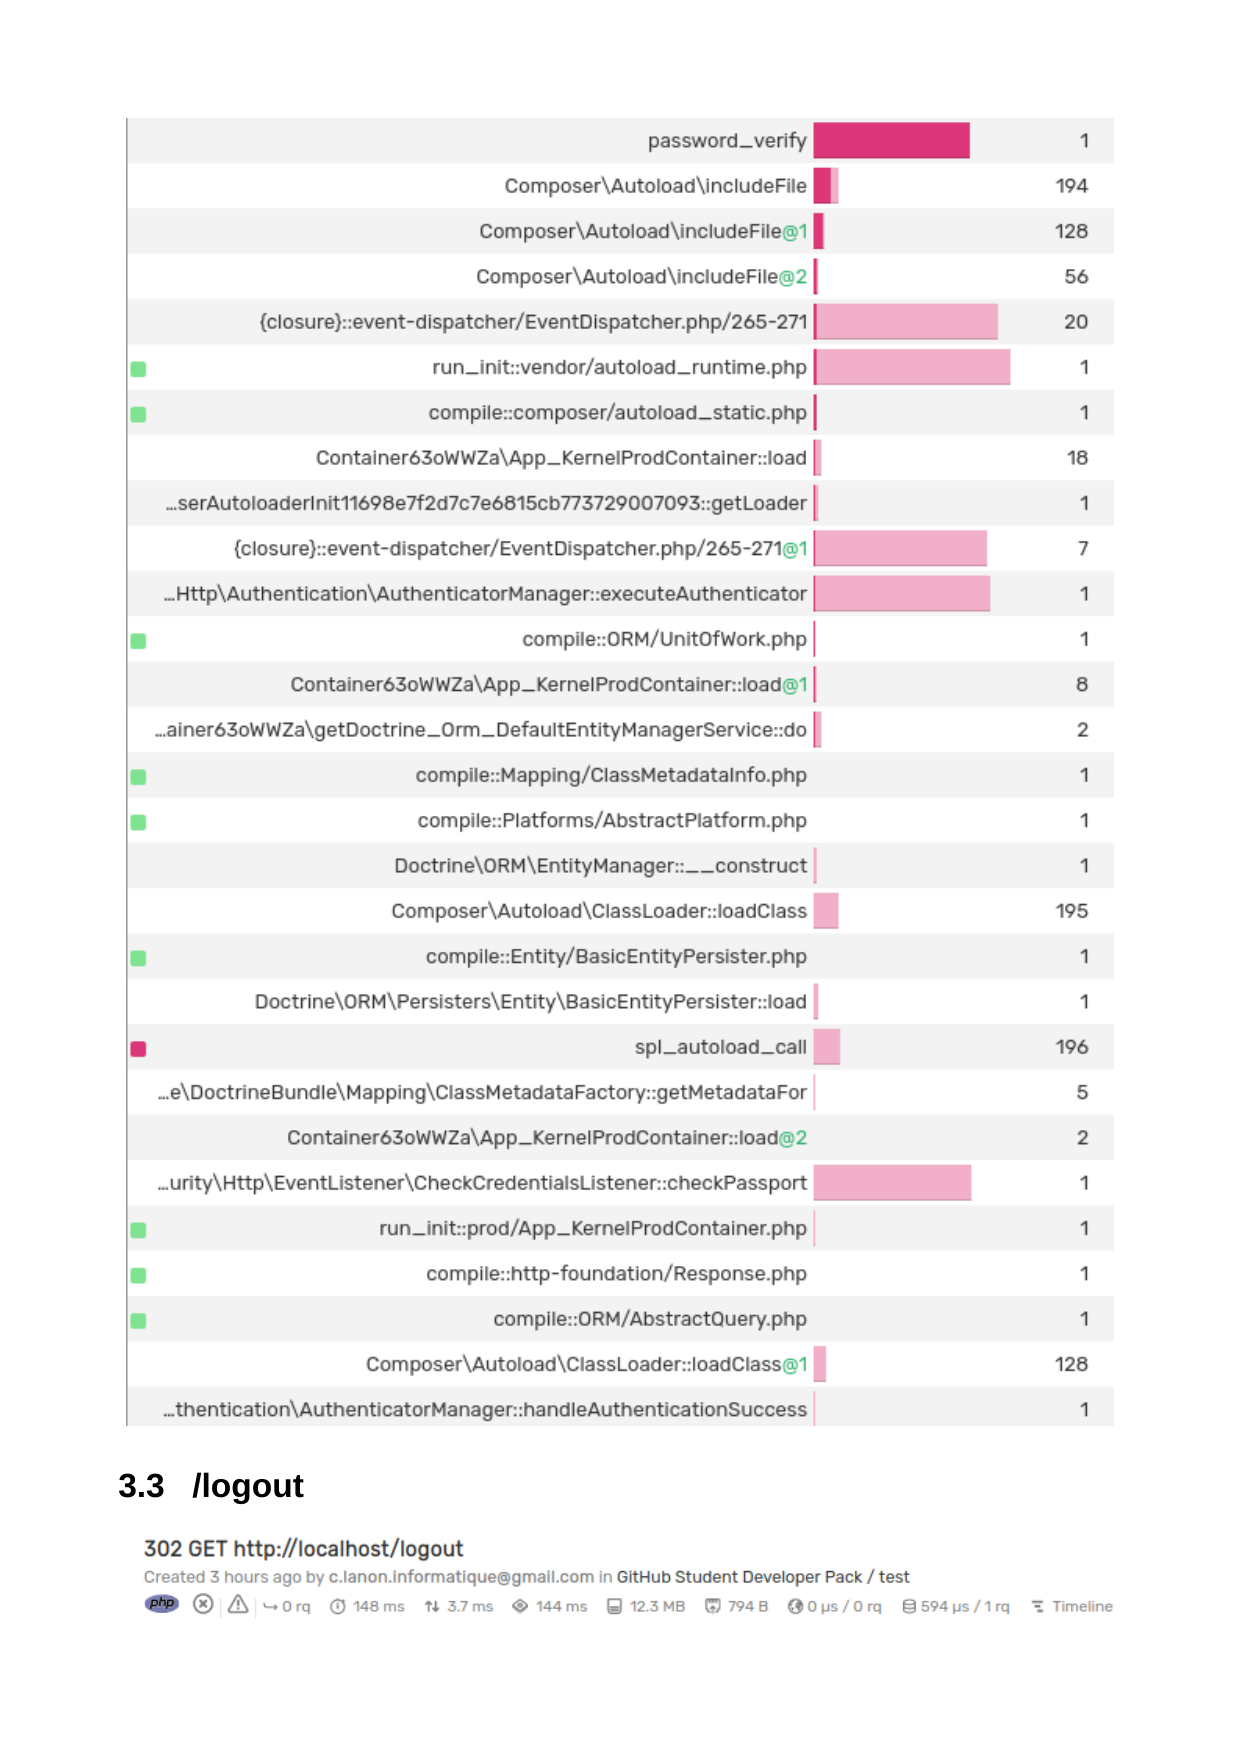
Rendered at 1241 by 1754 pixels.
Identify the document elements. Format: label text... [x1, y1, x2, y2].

subtitle /logout [118, 1466, 1122, 1504]
picture [126, 118, 1114, 1426]
picture [118, 1516, 1123, 1630]
